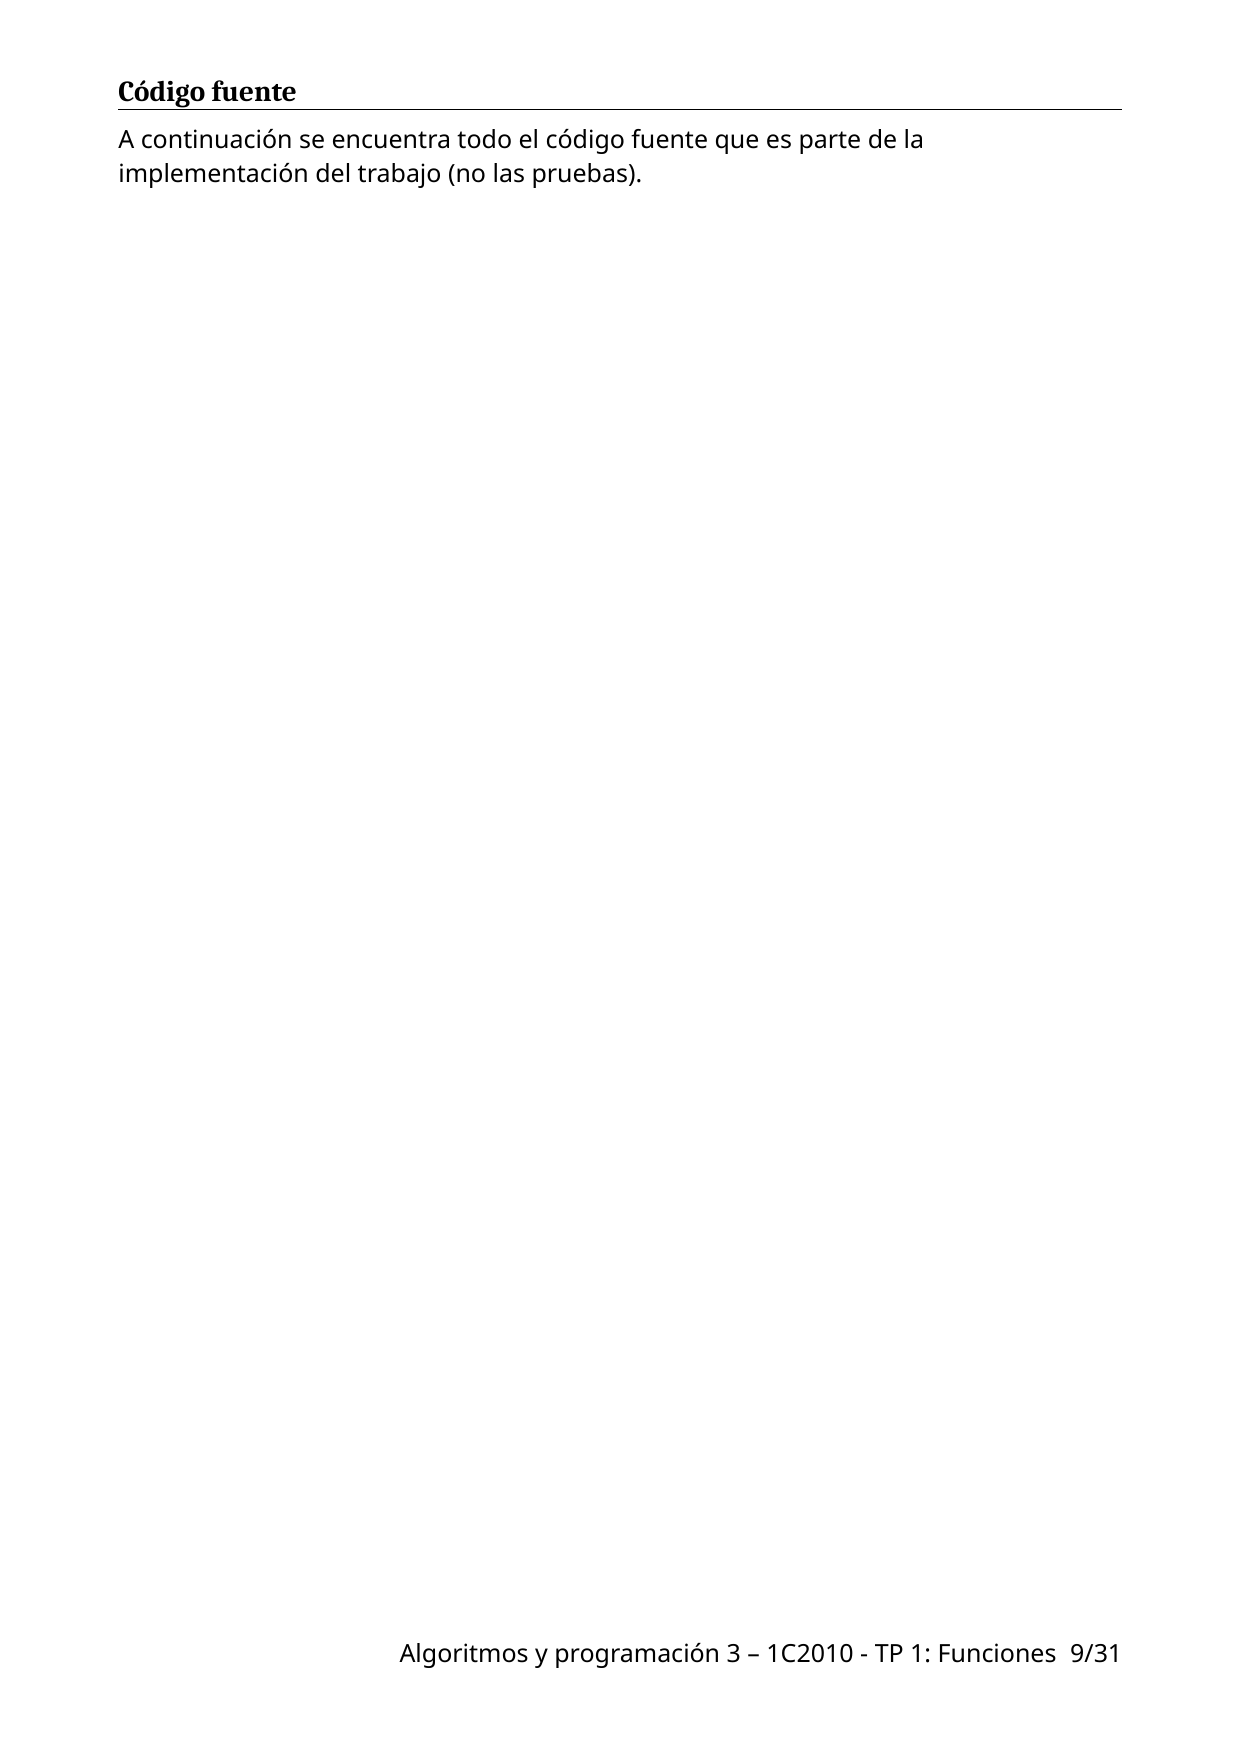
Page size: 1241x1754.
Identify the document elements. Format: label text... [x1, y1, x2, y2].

text A continuación se encuentra todo el código fuente que es parte de la implementación del trabajo (no las pruebas). [118, 122, 1122, 190]
subtitle Código fuente [118, 75, 1122, 109]
